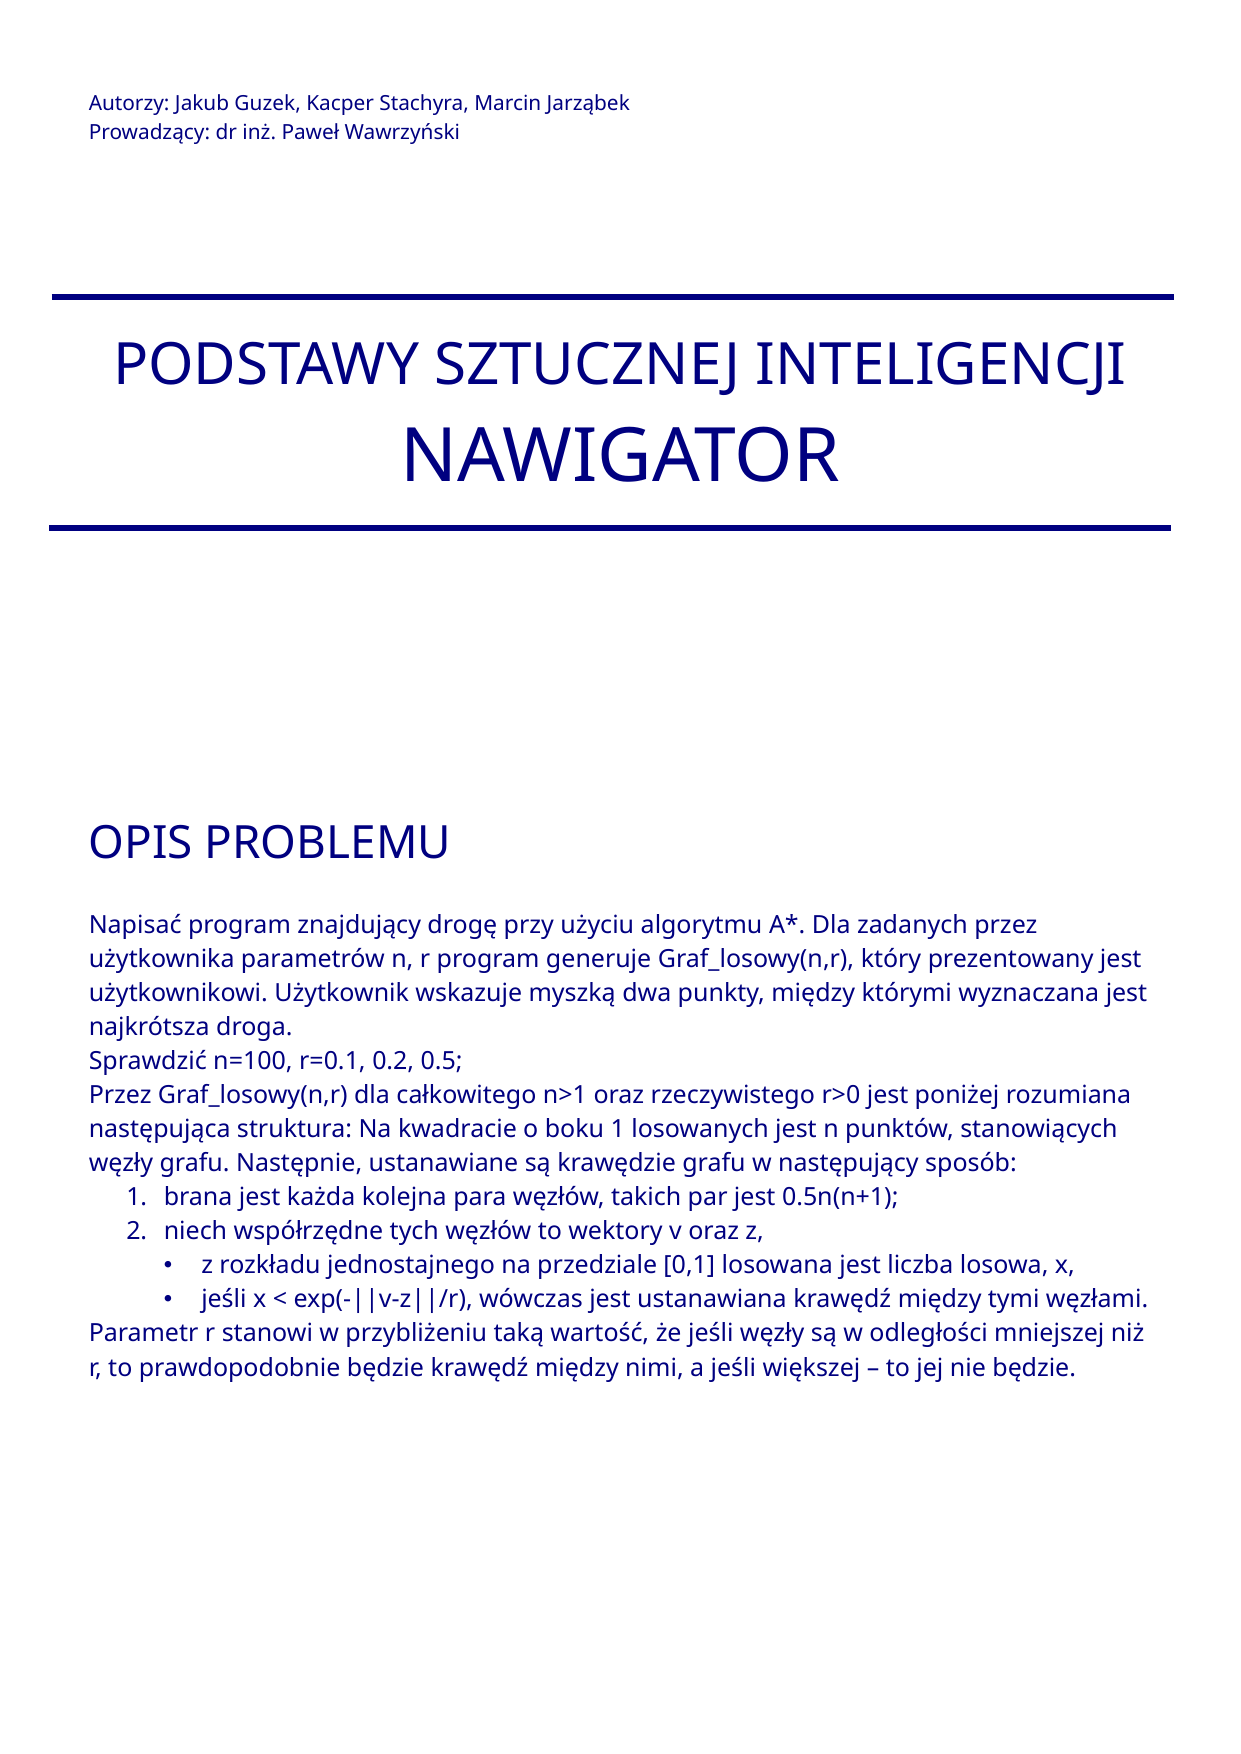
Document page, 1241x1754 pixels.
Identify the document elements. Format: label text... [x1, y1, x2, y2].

text PODSTAWY SZTUCZNEJ INTELIGENCJI [88, 322, 1152, 401]
list z rozkładu jednostajnego na przedziale [0,1] losowana jest liczba losowa, x, [163, 1247, 1152, 1281]
list jeśli x < exp(-||v-z||/r), wówczas jest ustanawiana krawędź między tymi węzłami. [163, 1281, 1152, 1315]
text Prowadzący: dr inż. Paweł Wawrzyński [88, 117, 1152, 145]
text NAWIGATOR [88, 401, 1152, 503]
text Sprawdzić n=100, r=0.1, 0.2, 0.5; [88, 1043, 1152, 1077]
text Napisać program znajdujący drogę przy użyciu algorytmu A*. Dla zadanych przez użytkownika parametrów n, r program generuje Graf_losowy(n,r), który prezentowany jest użytkownikowi. Użytkownik wskazuje myszką dwa punkty, między którymi wyznaczana jest najkrótsza droga. [88, 906, 1152, 1043]
list brana jest każda kolejna para węzłów, takich par jest 0.5n(n+1); [126, 1179, 1152, 1213]
text OPIS PROBLEMU [88, 810, 1152, 872]
text Autorzy: Jakub Guzek, Kacper Stachyra, Marcin Jarząbek [88, 88, 1152, 117]
text Przez Graf_losowy(n,r) dla całkowitego n>1 oraz rzeczywistego r>0 jest poniżej rozumiana następująca struktura: Na kwadracie o boku 1 losowanych jest n punktów, stanowiących węzły grafu. Następnie, ustanawiane są krawędzie grafu w następujący sposób: [88, 1077, 1152, 1179]
list niech współrzędne tych węzłów to wektory v oraz z, [126, 1213, 1152, 1247]
text Parametr r stanowi w przybliżeniu taką wartość, że jeśli węzły są w odległości mniejszej niż r, to prawdopodobnie będzie krawędź między nimi, a jeśli większej – to jej nie będzie. [88, 1315, 1152, 1383]
